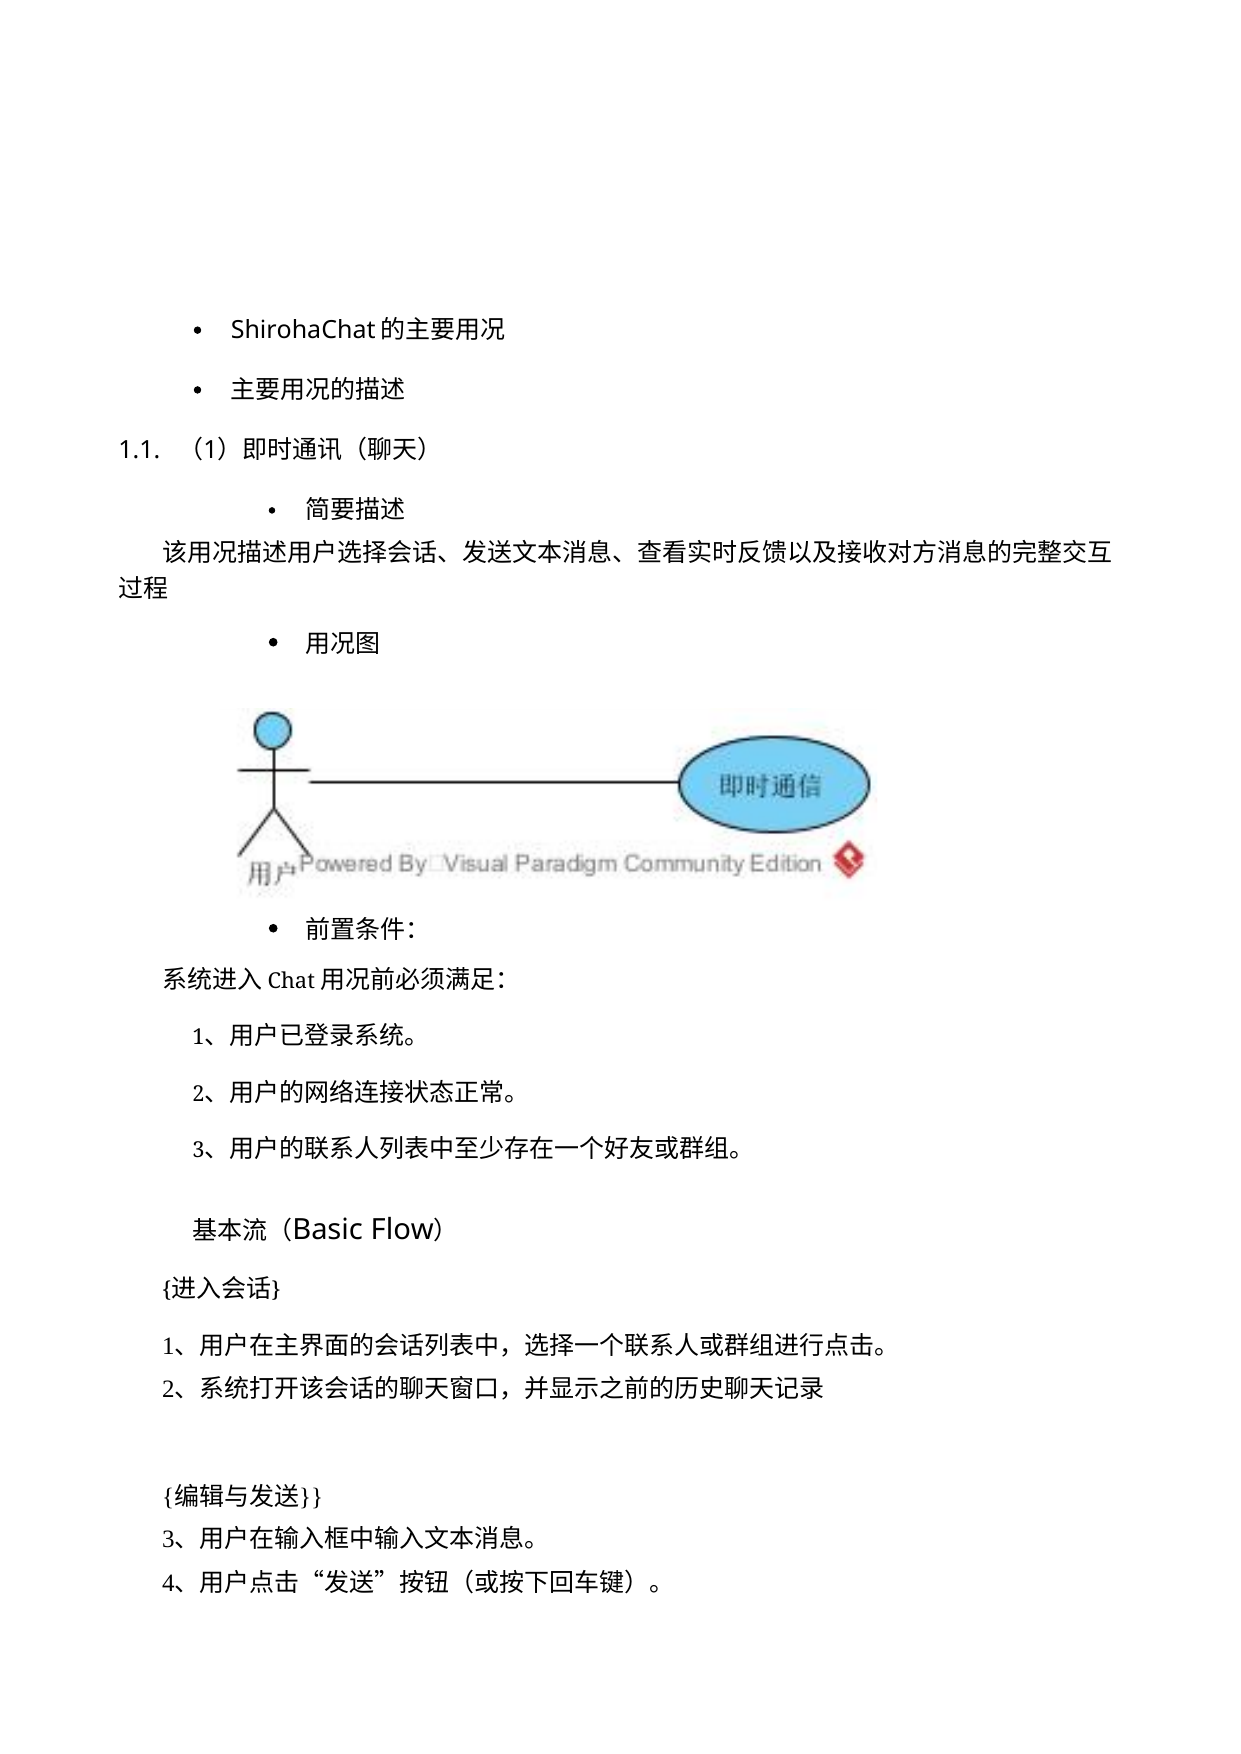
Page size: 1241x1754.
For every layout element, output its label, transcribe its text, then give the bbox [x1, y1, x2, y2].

text {编辑与发送}} [118, 1476, 1122, 1512]
subtitle ShirohaChat的主要用况 [193, 310, 1122, 346]
list 1、用户已登录系统。 [162, 1016, 1122, 1052]
subtitle 用况图 [268, 621, 1122, 661]
text 该用况描述用户选择会话、发送文本消息、查看实时反馈以及接收对方消息的完整交互过程 [118, 532, 1122, 605]
text {进入会话} [118, 1269, 1122, 1305]
list 3、用户的联系人列表中至少存在一个好友或群组。 基本流（Basic Flow） [162, 1128, 1122, 1248]
text 1、用户在主界面的会话列表中，选择一个联系人或群组进行点击。 2、系统打开该会话的聊天窗口，并显示之前的历史聊天记录 [118, 1325, 1122, 1405]
subtitle 主要用况的描述 [193, 370, 1122, 406]
picture [219, 708, 878, 903]
text 系统进入 Chat 用况前必须满足： [118, 959, 1122, 996]
text 3、用户在输入框中输入文本消息。 4、用户点击“发送”按钮（或按下回车键）。 [118, 1519, 1122, 1633]
subtitle （1）即时通讯（聊天） [118, 429, 1122, 466]
list 2、用户的网络连接状态正常。 [162, 1072, 1122, 1108]
subtitle 前置条件： [268, 728, 1122, 946]
subtitle 简要描述 [268, 489, 1122, 525]
